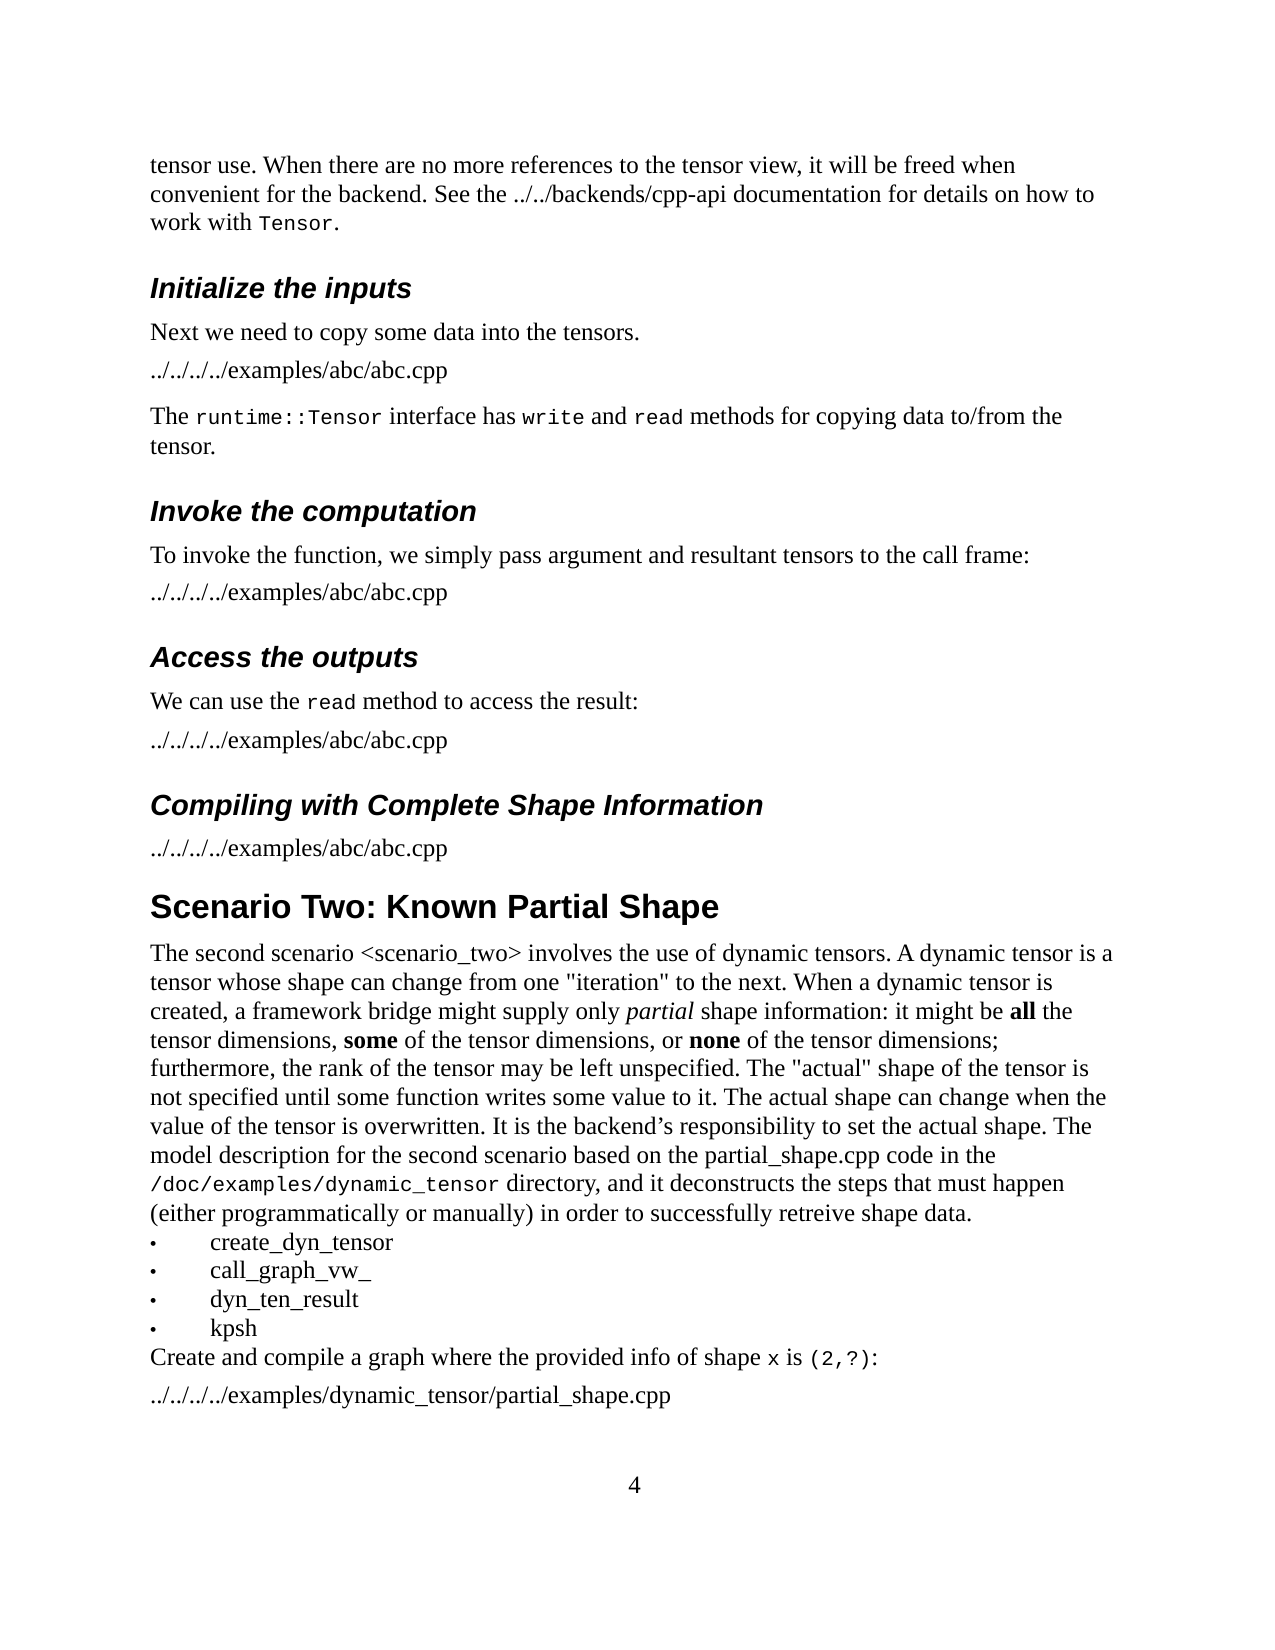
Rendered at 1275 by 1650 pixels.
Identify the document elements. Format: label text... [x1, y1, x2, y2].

subtitle Compiling with Complete Shape Information [150, 787, 1125, 821]
list create_dyn_tensor [150, 1227, 1125, 1256]
list dyn_ten_result [150, 1284, 1125, 1313]
text Next we need to copy some data into the tensors. [150, 317, 1125, 346]
text ../../../../examples/dynamic_tensor/partial_shape.cpp [150, 1380, 1125, 1409]
list kpsh [150, 1313, 1125, 1342]
text ../../../../examples/abc/abc.cpp [150, 355, 1125, 383]
text tensor use. When there are no more references to the tensor view, it will be freed when convenient for the backend. See the ../../backends/cpp-api documentation for details on how to work with Tensor. [150, 150, 1125, 237]
subtitle Invoke the computation [150, 494, 1125, 527]
text Create and compile a graph where the provided info of shape x is (2,?): [150, 1342, 1125, 1371]
text The second scenario <scenario_two> involves the use of dynamic tensors. A dynamic tensor is a tensor whose shape can change from one "iteration" to the next. When a dynamic tensor is created, a framework bridge might supply only partial shape information: it might be all the tensor dimensions, some of the tensor dimensions, or none of the tensor dimensions; furthermore, the rank of the tensor may be left unspecified. The "actual" shape of the tensor is not specified until some function writes some value to it. The actual shape can change when the value of the tensor is overwritten. It is the backend’s responsibility to set the actual shape. The model description for the second scenario based on the partial_shape.cpp code in the /doc/examples/dynamic_tensor directory, and it deconstructs the steps that must happen (either programmatically or manually) in order to successfully retreive shape data. [150, 938, 1125, 1227]
text ../../../../examples/abc/abc.cpp [150, 577, 1125, 606]
text ../../../../examples/abc/abc.cpp [150, 833, 1125, 862]
text To invoke the function, we simply pass argument and resultant tensors to the call frame: [150, 540, 1125, 568]
subtitle Initialize the inputs [150, 271, 1125, 304]
subtitle Scenario Two: Known Partial Shape [150, 887, 1125, 926]
list call_graph_vw_ [150, 1256, 1125, 1284]
text The runtime::Tensor interface has write and read methods for copying data to/from the tensor. [150, 401, 1125, 460]
text ../../../../examples/abc/abc.cpp [150, 725, 1125, 753]
text We can use the read method to access the result: [150, 686, 1125, 716]
subtitle Access the outputs [150, 640, 1125, 674]
